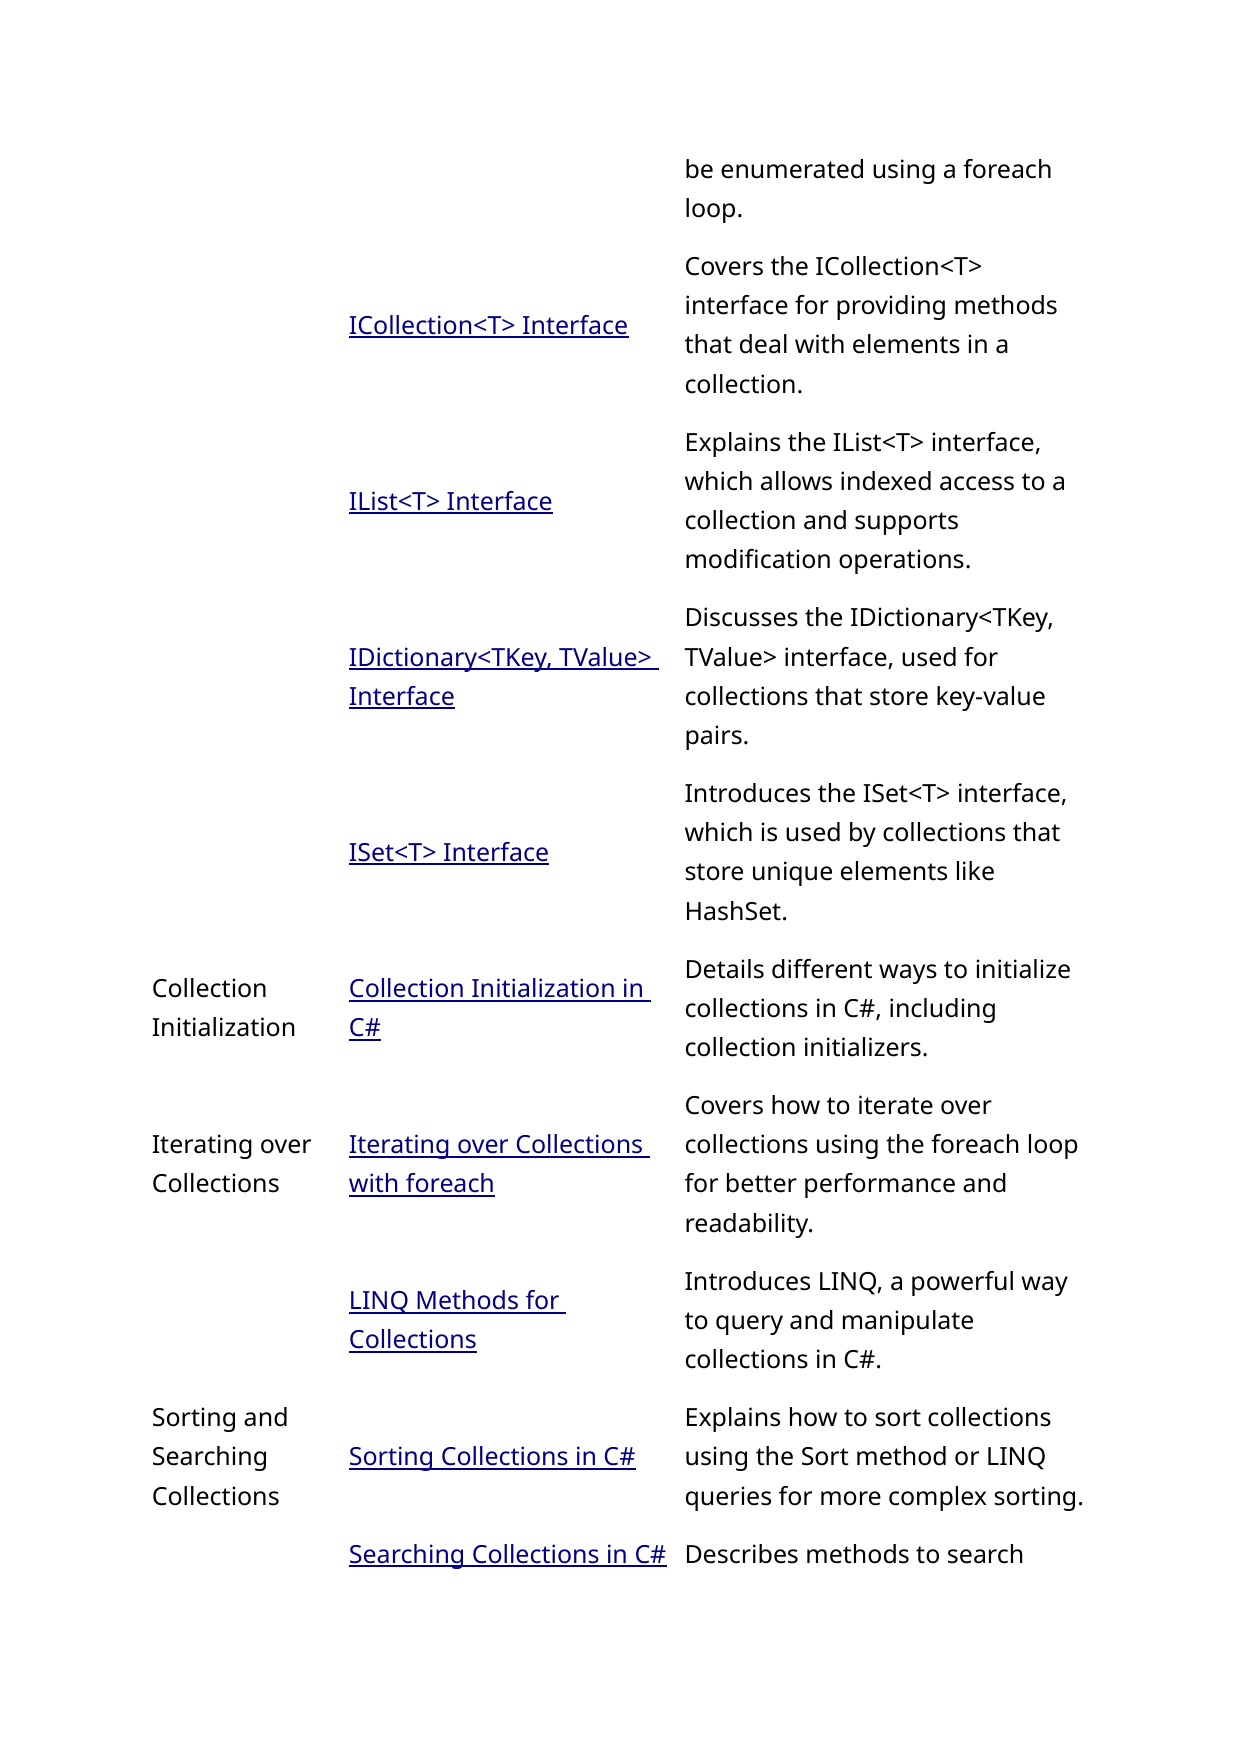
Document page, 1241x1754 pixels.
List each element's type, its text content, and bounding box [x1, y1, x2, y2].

table_cell IDictionary<TKey, TValue> Interface [347, 599, 683, 774]
table_cell Introduces the ISet<T> interface, which is used by collections that store unique elements like HashSet. [683, 774, 1090, 950]
table_cell Explains the IList<T> interface, which allows indexed access to a collection and supports modification operations. [683, 423, 1090, 598]
table_cell [150, 247, 347, 423]
table_cell Collection Initialization in C# [347, 950, 683, 1086]
table_cell Searching Collections in C# [347, 1535, 683, 1593]
table_cell Collection Initialization [150, 950, 347, 1086]
table_cell Iterating over Collections [150, 1086, 347, 1262]
table_cell [150, 423, 347, 598]
table_cell Sorting Collections in C# [347, 1398, 683, 1535]
table_cell Discusses the IDictionary<TKey, TValue> interface, used for collections that store key-value pairs. [683, 599, 1090, 774]
table_cell Introduces LINQ, a powerful way to query and manipulate collections in C#. [683, 1262, 1090, 1398]
table_cell [150, 150, 347, 247]
table_cell [347, 150, 683, 247]
table_cell [150, 774, 347, 950]
table_cell Covers how to iterate over collections using the foreach loop for better performance and readability. [683, 1086, 1090, 1262]
table_cell LINQ Methods for Collections [347, 1262, 683, 1398]
table_cell be enumerated using a foreach loop. [683, 150, 1090, 247]
table_cell [150, 599, 347, 774]
table_cell Describes methods to search [683, 1535, 1090, 1593]
table_cell [150, 1535, 347, 1593]
table_cell [150, 1262, 347, 1398]
table_cell ICollection<T> Interface [347, 247, 683, 423]
table_cell Sorting and Searching Collections [150, 1398, 347, 1535]
table_cell Explains how to sort collections using the Sort method or LINQ queries for more complex sorting. [683, 1398, 1090, 1535]
table_cell Iterating over Collections with foreach [347, 1086, 683, 1262]
table_cell Covers the ICollection<T> interface for providing methods that deal with elements in a collection. [683, 247, 1090, 423]
table_cell IList<T> Interface [347, 423, 683, 598]
table_cell Details different ways to initialize collections in C#, including collection initializers. [683, 950, 1090, 1086]
table_cell ISet<T> Interface [347, 774, 683, 950]
